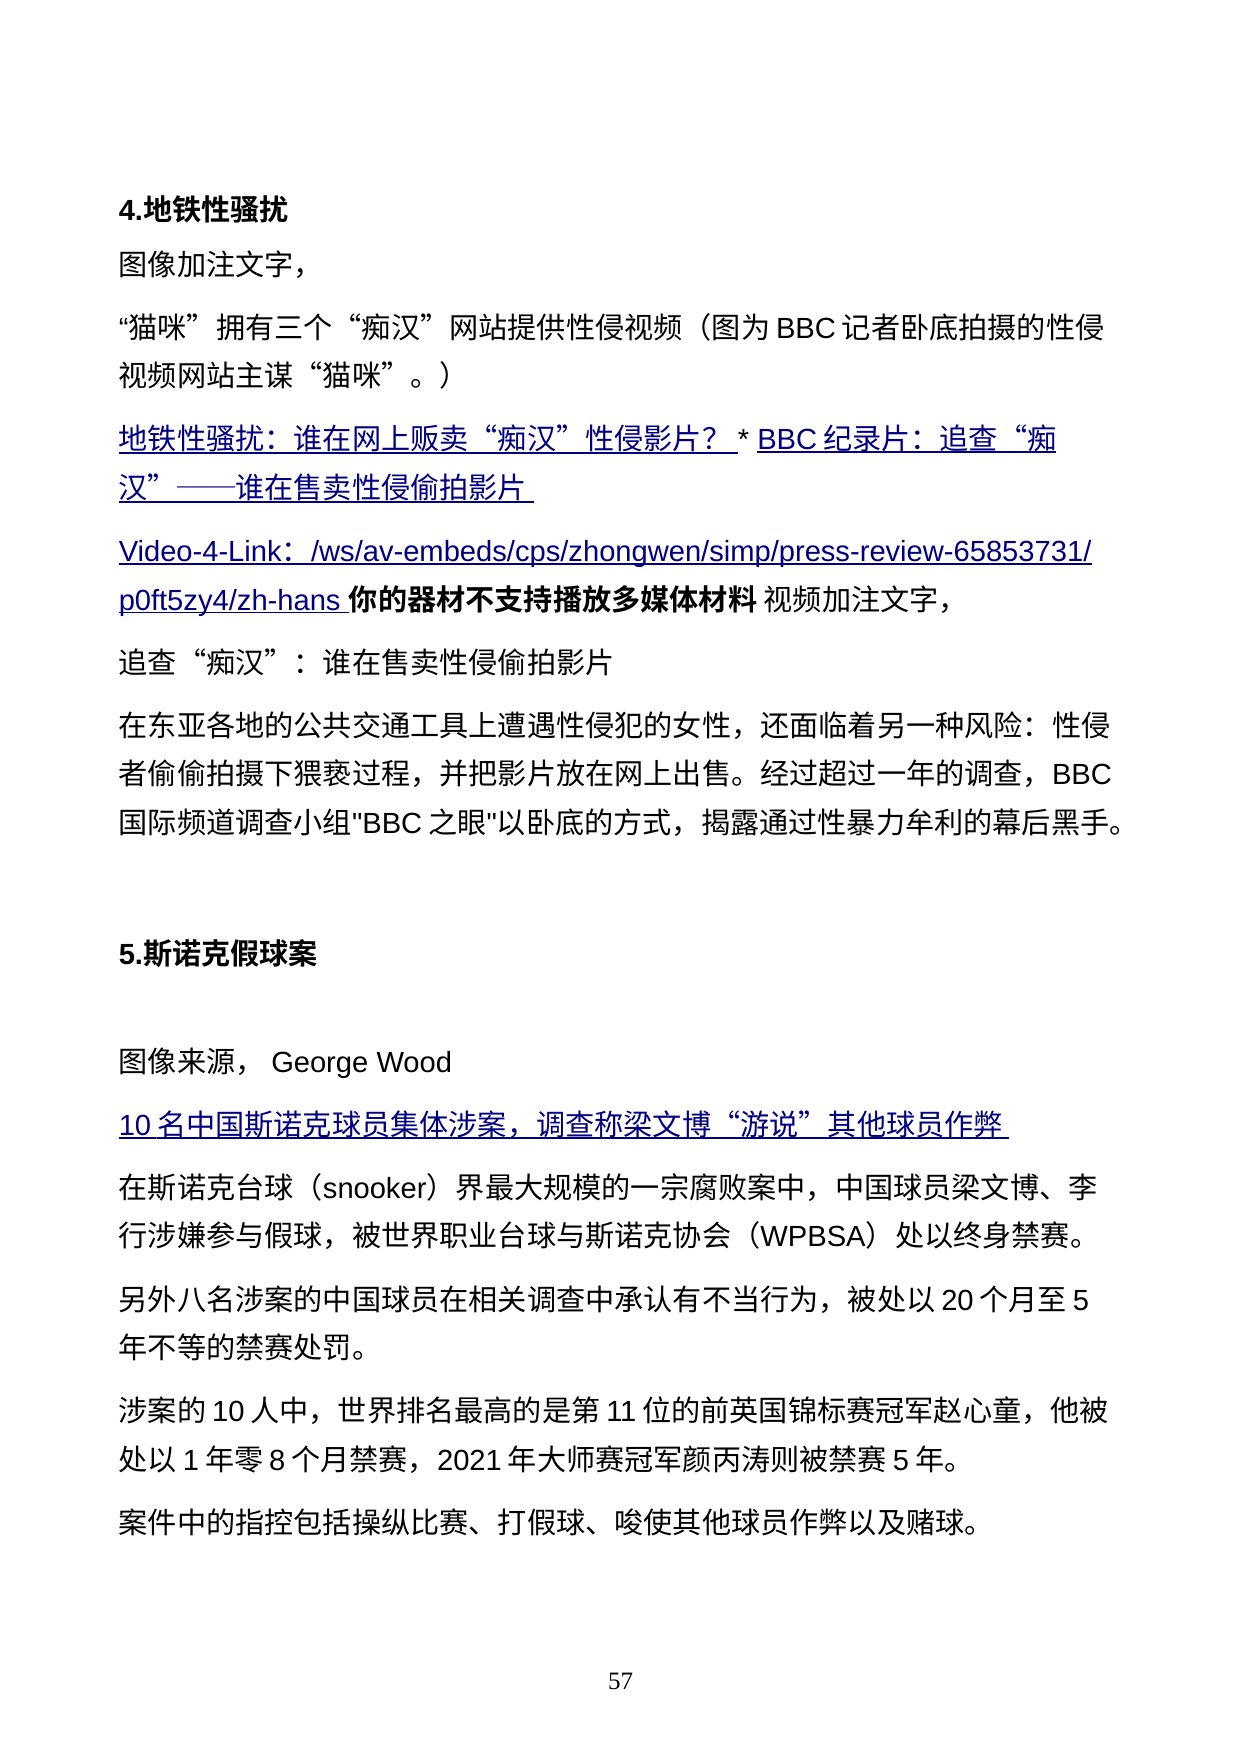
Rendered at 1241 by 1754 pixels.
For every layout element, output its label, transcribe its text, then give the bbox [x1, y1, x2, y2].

text 追查“痴汉”：谁在售卖性侵偷拍影片 [118, 639, 1122, 681]
text 案件中的指控包括操纵比赛、打假球、唆使其他球员作弊以及赌球。 [118, 1499, 1122, 1542]
subtitle 5.斯诺克假球案 [118, 930, 1122, 972]
text 在斯诺克台球（snooker）界最大规模的一宗腐败案中，中国球员梁文博、李行涉嫌参与假球，被世界职业台球与斯诺克协会（WPBSA）处以终身禁赛。 [118, 1164, 1122, 1255]
text 图像加注文字， [118, 241, 1122, 283]
text 涉案的10人中，世界排名最高的是第11位的前英国锦标赛冠军赵心童，他被处以1年零8个月禁赛，2021年大师赛冠军颜丙涛则被禁赛5年。 [118, 1388, 1122, 1478]
subtitle 4.地铁性骚扰 [118, 186, 1122, 228]
text 在东亚各地的公共交通工具上遭遇性侵犯的女性，还面临着另一种风险：性侵者偷偷拍摄下猥亵过程，并把影片放在网上出售。经过超过一年的调查，BBC国际频道调查小组"BBC之眼"以卧底的方式，揭露通过性暴力牟利的幕后黑手。 [118, 702, 1122, 842]
text 地铁性骚扰：谁在网上贩卖“痴汉”性侵影片？ * BBC纪录片：追查“痴汉”──谁在售卖性侵偷拍影片 [118, 416, 1122, 507]
text 图像来源， George Wood [118, 1038, 1122, 1080]
text “猫咪”拥有三个“痴汉”网站提供性侵视频（图为BBC记者卧底拍摄的性侵视频网站主谋“猫咪”。） [118, 304, 1122, 395]
text Video-4-Link：/ws/av-embeds/cps/zhongwen/simp/press-review-65853731/p0ft5zy4/zh-hans 你的器材不支持播放多媒体材料 视频加注文字， [118, 527, 1122, 618]
text 10名中国斯诺克球员集体涉案，调查称梁文博“游说”其他球员作弊 [118, 1101, 1122, 1143]
text 另外八名涉案的中国球员在相关调查中承认有不当行为，被处以20个月至5年不等的禁赛处罚。 [118, 1276, 1122, 1367]
